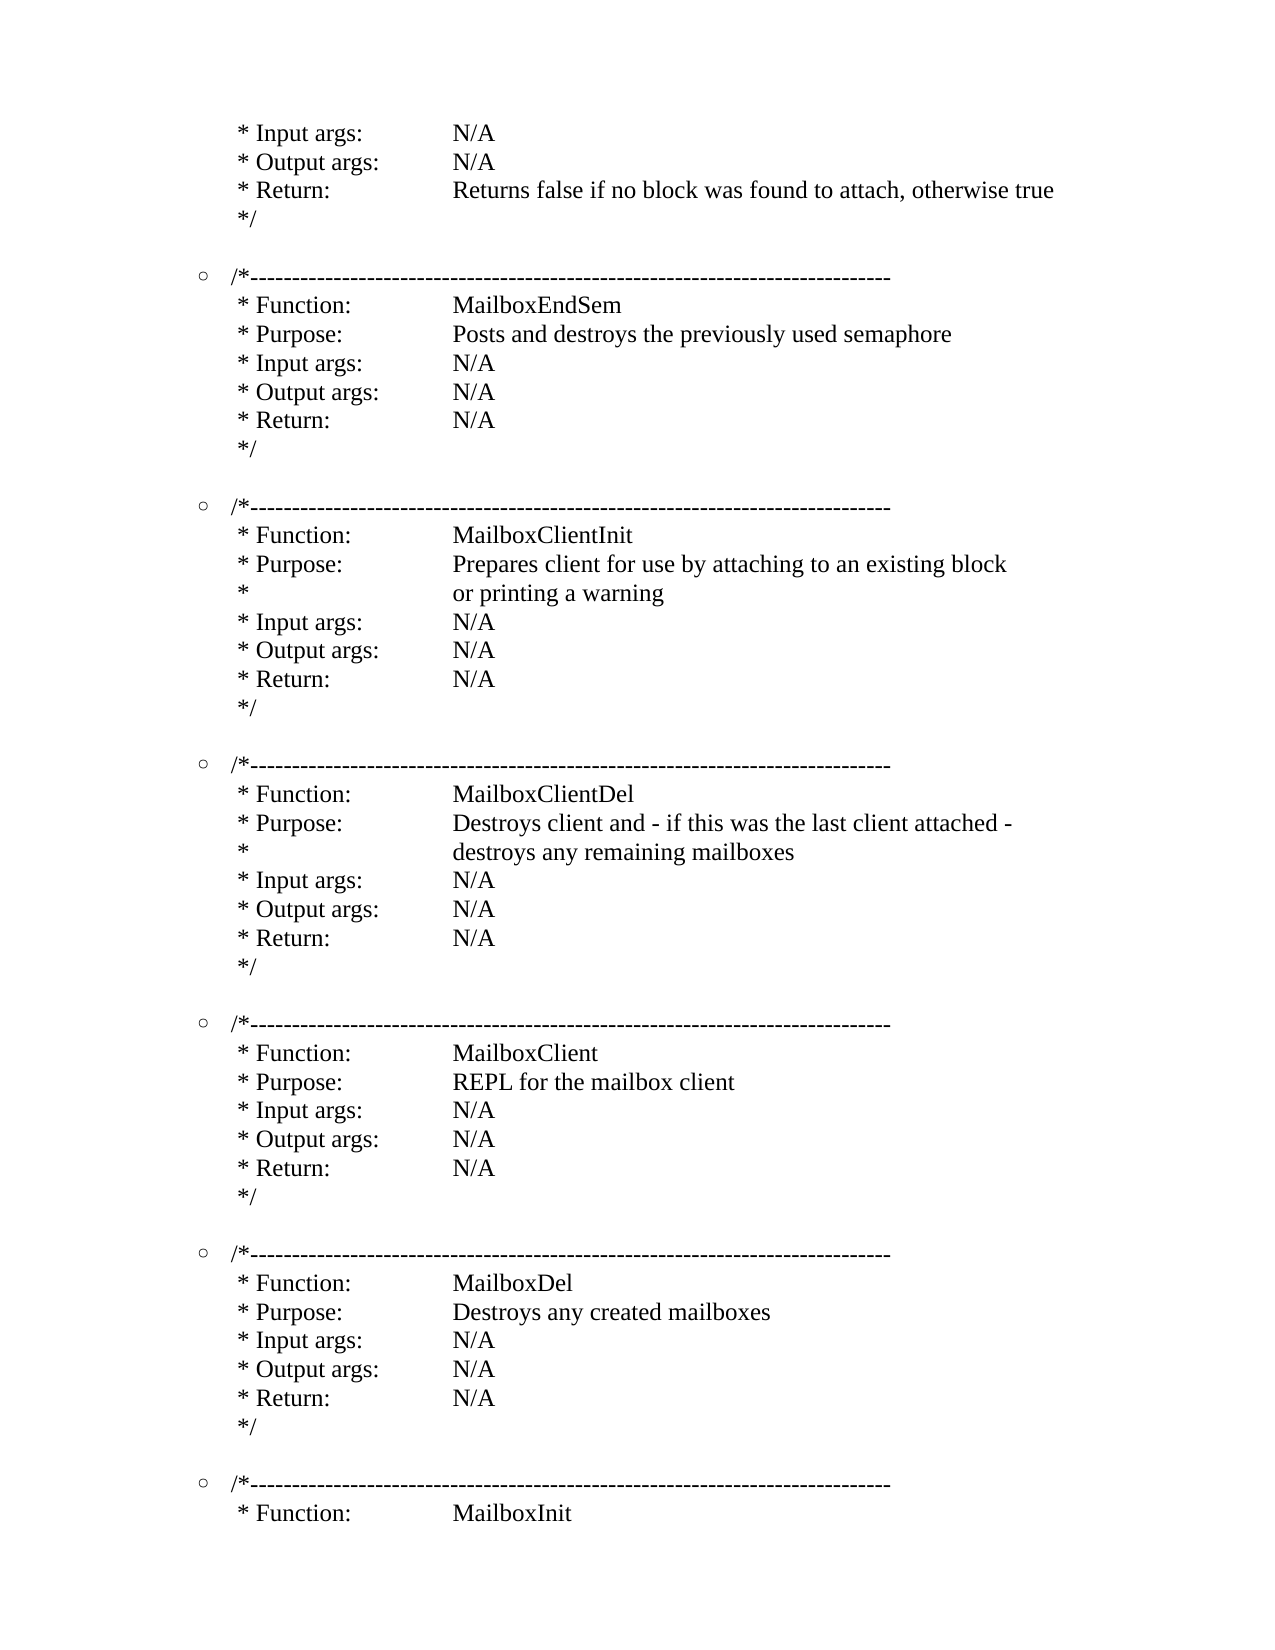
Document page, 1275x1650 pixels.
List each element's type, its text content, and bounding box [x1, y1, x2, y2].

list * Return: N/A [193, 923, 1157, 952]
list * Output args: N/A [193, 377, 1157, 406]
list * Return: N/A [193, 1153, 1157, 1182]
list * Return: Returns false if no block was found to attach, otherwise true [193, 176, 1157, 204]
list * Function: MailboxDel [193, 1268, 1157, 1297]
list /*----------------------------------------------------------------------------- [193, 262, 1157, 291]
list * destroys any remaining mailboxes [193, 837, 1157, 866]
list * Function: MailboxEndSem [193, 291, 1157, 319]
list * Return: N/A [193, 664, 1157, 693]
list * Function: MailboxClientDel [193, 779, 1157, 808]
list * Input args: N/A [193, 118, 1157, 147]
list */ [193, 693, 1157, 722]
list * Function: MailboxInit [193, 1498, 1157, 1527]
list * Purpose: Posts and destroys the previously used semaphore [193, 319, 1157, 348]
list /*----------------------------------------------------------------------------- [193, 751, 1157, 779]
list * Function: MailboxClientInit [193, 521, 1157, 549]
list * or printing a warning [193, 578, 1157, 607]
list * Return: N/A [193, 1383, 1157, 1412]
list */ [193, 1182, 1157, 1211]
list * Output args: N/A [193, 147, 1157, 176]
list /*----------------------------------------------------------------------------- [193, 1009, 1157, 1038]
list * Input args: N/A [193, 866, 1157, 894]
list * Return: N/A [193, 406, 1157, 434]
list * Function: MailboxClient [193, 1038, 1157, 1067]
list * Input args: N/A [193, 348, 1157, 377]
list * Output args: N/A [193, 1354, 1157, 1383]
list * Purpose: Prepares client for use by attaching to an existing block [193, 549, 1157, 578]
list * Purpose: REPL for the mailbox client [193, 1067, 1157, 1096]
list /*----------------------------------------------------------------------------- [193, 492, 1157, 521]
list * Output args: N/A [193, 636, 1157, 664]
list * Output args: N/A [193, 894, 1157, 923]
list * Input args: N/A [193, 1096, 1157, 1124]
list * Input args: N/A [193, 607, 1157, 636]
list */ [193, 952, 1157, 1009]
list */ [193, 434, 1157, 463]
list * Purpose: Destroys client and - if this was the last client attached - [193, 808, 1157, 837]
list /*----------------------------------------------------------------------------- [193, 1239, 1157, 1268]
list */ [193, 1412, 1157, 1441]
list */ [193, 204, 1157, 233]
list /*----------------------------------------------------------------------------- [193, 1469, 1157, 1498]
list * Output args: N/A [193, 1124, 1157, 1153]
list * Purpose: Destroys any created mailboxes [193, 1297, 1157, 1326]
list * Input args: N/A [193, 1326, 1157, 1354]
